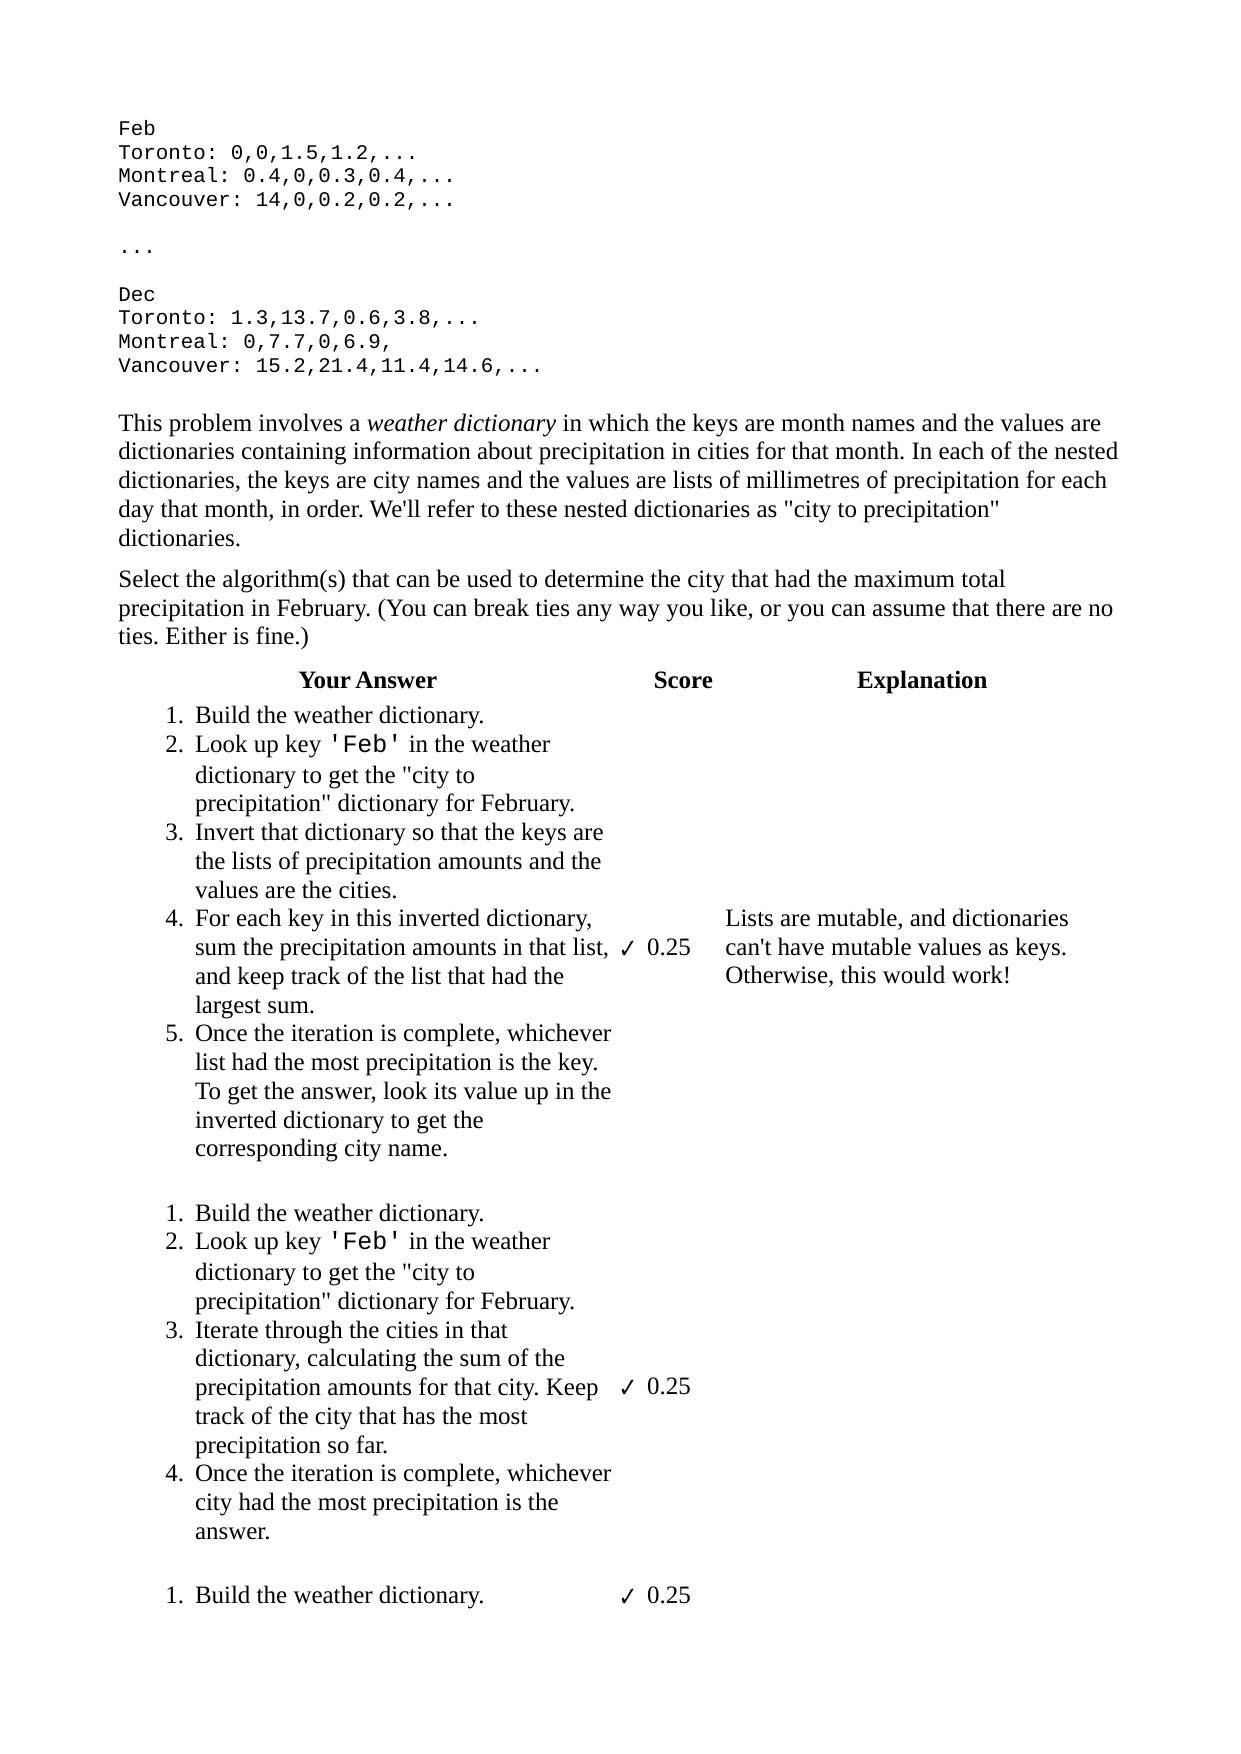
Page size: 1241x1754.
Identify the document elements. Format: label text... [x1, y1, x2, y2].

table_header [617, 663, 644, 697]
text Toronto: 0,0,1.5,1.2,... [118, 142, 1122, 165]
table_cell 0.25 [644, 1577, 722, 1612]
text Select the algorithm(s) that can be used to determine the city that had the maximum total precipitation in February. (You can break ties any way you like, or you can assume that there are no ties. Either is fine.) [118, 564, 1122, 650]
table_cell [722, 1195, 1122, 1577]
text Vancouver: 14,0,0.2,0.2,... [118, 189, 1122, 213]
table_cell Build the weather dictionary. Look up key 'Feb' in the weather dictionary to get the "city to precipitation" dictionary for February. Create a dictionary where the keys are cities and the values are the sum of the precipitation amounts for that city for February. Find the maximum value in that dictionary of city maximums. The answer is the key associated with that maximum. [118, 1577, 617, 1612]
table_header Score [644, 663, 722, 697]
text This problem involves a weather dictionary in which the keys are month names and the values are dictionaries containing information about precipitation in cities for that month. In each of the nested dictionaries, the keys are city names and the values are lists of millimetres of precipitation for each day that month, in order. We'll refer to these nested dictionaries as "city to precipitation" dictionaries. [118, 408, 1122, 551]
table_cell ✔ [617, 1577, 644, 1612]
table_cell Build the weather dictionary. Look up key 'Feb' in the weather dictionary to get the "city to precipitation" dictionary for February. Iterate through the cities in that dictionary, calculating the sum of the precipitation amounts for that city. Keep track of the city that has the most precipitation so far. Once the iteration is complete, whichever city had the most precipitation is the answer. [118, 1195, 617, 1577]
table_header Your Answer [118, 663, 617, 697]
text Montreal: 0,7.7,0,6.9, [118, 331, 1122, 354]
text Vancouver: 15.2,21.4,11.4,14.6,... [118, 354, 1122, 378]
table_cell Build the weather dictionary. Look up key 'Feb' in the weather dictionary to get the "city to precipitation" dictionary for February. Invert that dictionary so that the keys are the lists of precipitation amounts and the values are the cities. For each key in this inverted dictionary, sum the precipitation amounts in that list, and keep track of the list that had the largest sum. Once the iteration is complete, whichever list had the most precipitation is the key. To get the answer, look its value up in the inverted dictionary to get the corresponding city name. [118, 697, 617, 1195]
table_cell ✔ [617, 697, 644, 1195]
table_cell 0.25 [644, 697, 722, 1195]
text ... [118, 236, 1122, 260]
table_cell Lists are mutable, and dictionaries can't have mutable values as keys. Otherwise, this would work! [722, 697, 1122, 1195]
table_cell 0.25 [644, 1195, 722, 1577]
text Feb [118, 118, 1122, 142]
text Toronto: 1.3,13.7,0.6,3.8,... [118, 307, 1122, 331]
table_cell ✔ [617, 1195, 644, 1577]
text Dec [118, 284, 1122, 307]
text Montreal: 0.4,0,0.3,0.4,... [118, 165, 1122, 189]
table_header Explanation [722, 663, 1122, 697]
table_cell [722, 1577, 1122, 1612]
